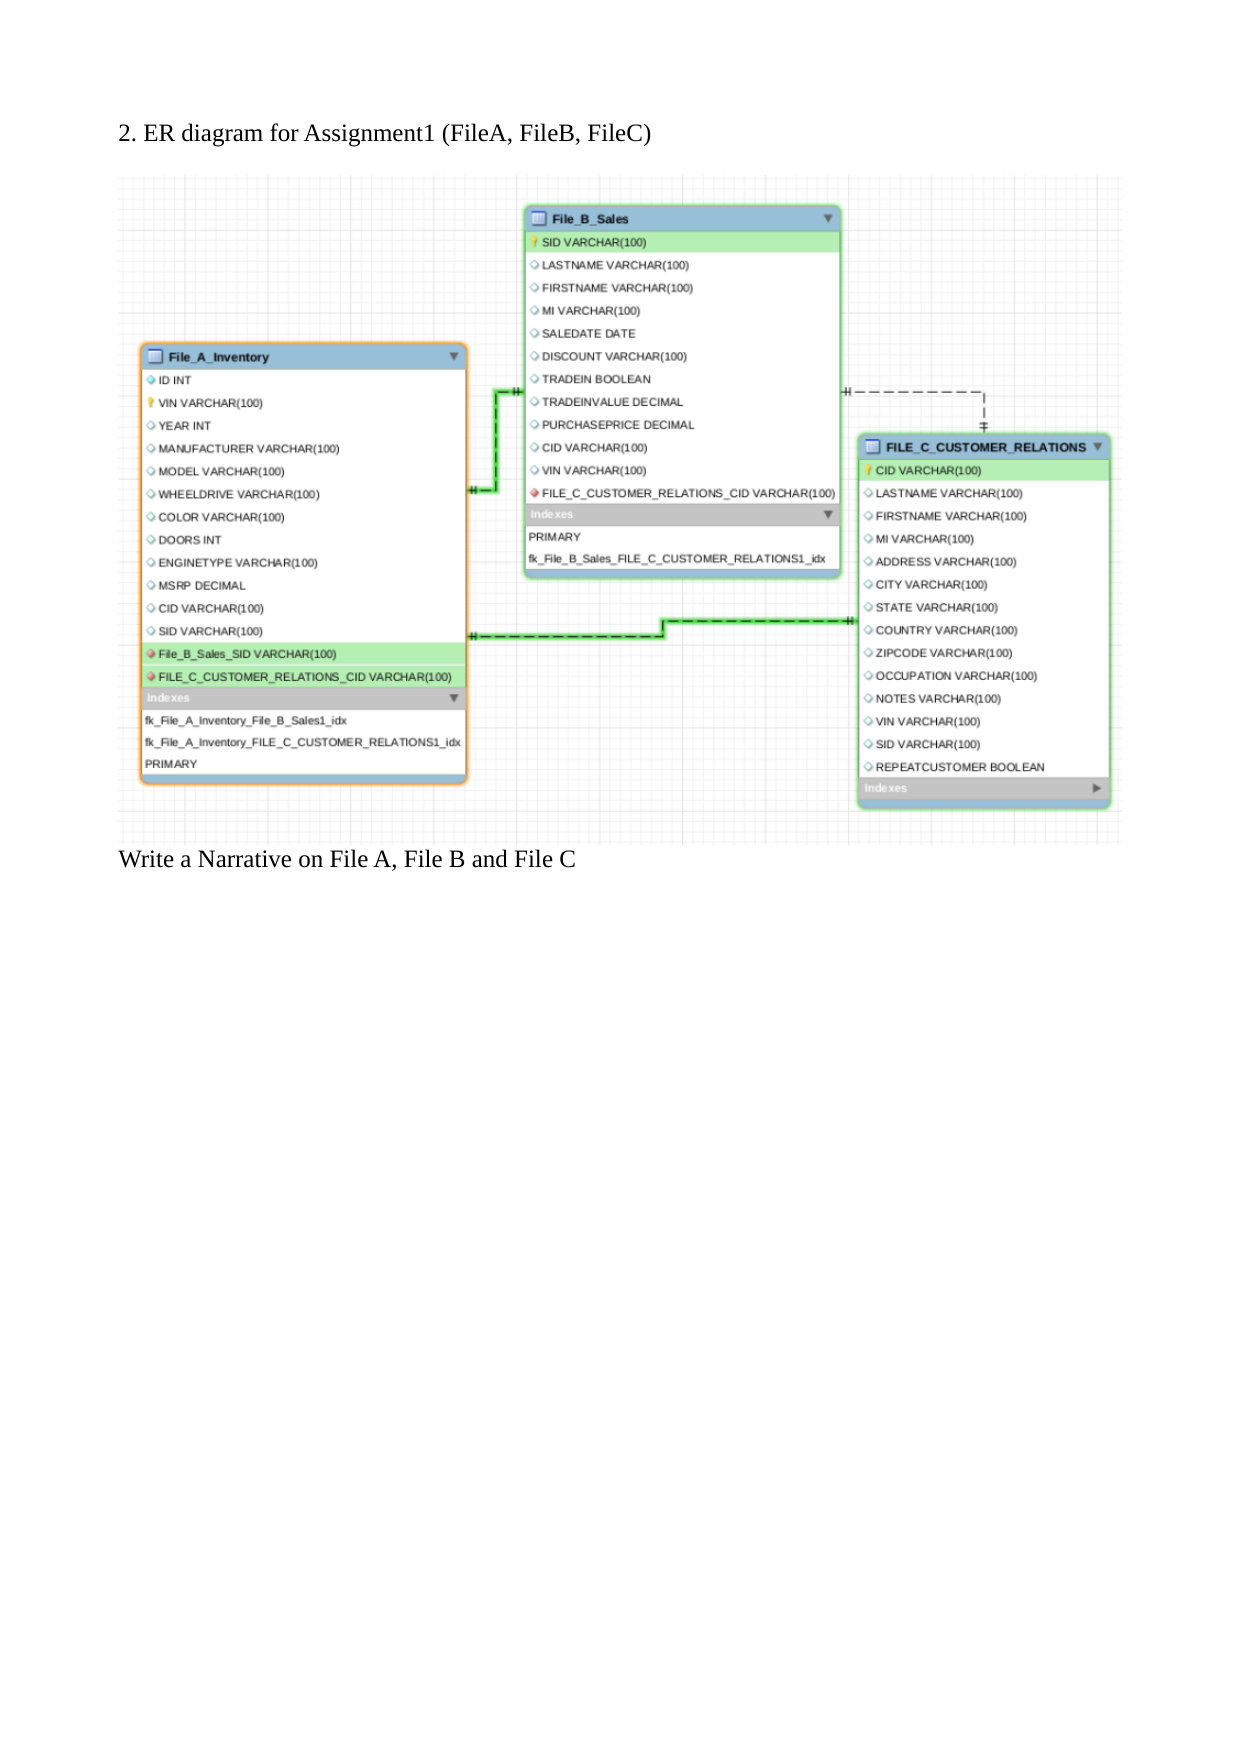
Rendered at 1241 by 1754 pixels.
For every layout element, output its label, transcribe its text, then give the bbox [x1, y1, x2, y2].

picture [118, 175, 1123, 845]
text 2. ER diagram for Assignment1 (FileA, FileB, FileC) [118, 118, 1122, 147]
text Write a Narrative on File A, File B and File C [118, 845, 1122, 873]
